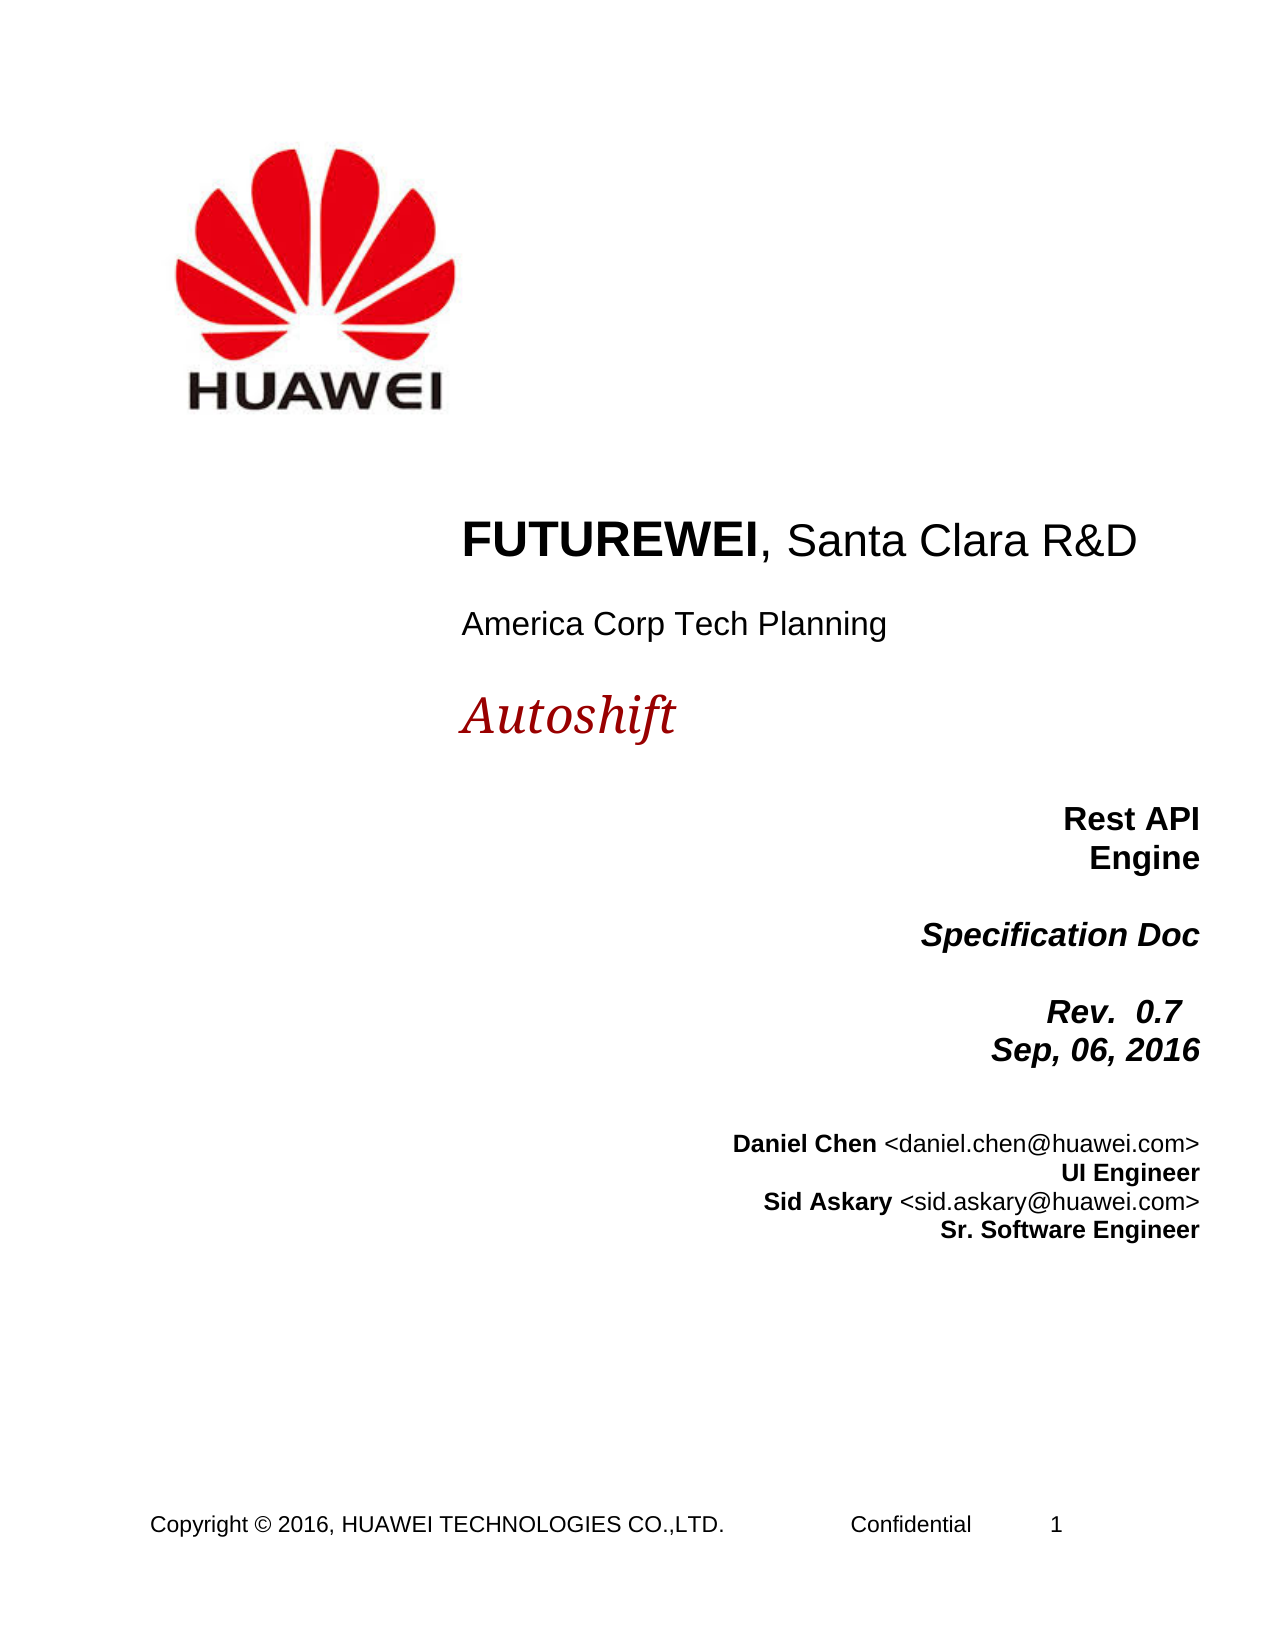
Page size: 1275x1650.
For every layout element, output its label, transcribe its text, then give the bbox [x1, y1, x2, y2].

table_cell Rev. 0.7 [450, 992, 1211, 1030]
table_cell Autoshift [450, 655, 1211, 761]
table_cell Rest API Engine [450, 800, 1211, 915]
table_header [379, 1129, 659, 1186]
table_cell Sep, 06, 2016 [450, 1030, 1211, 1068]
table_cell [450, 761, 1211, 799]
table_cell America Corp Tech Planning [450, 580, 1211, 655]
table_cell Specification Doc [450, 915, 1211, 992]
table_cell Sid Askary <sid.askary@huawei.com> Sr. Software Engineer [659, 1186, 1200, 1244]
picture [150, 105, 489, 447]
table_cell [379, 1186, 659, 1244]
table_header FUTUREWEI, Santa Clara R&D [450, 485, 1211, 579]
table_header Daniel Chen <daniel.chen@huawei.com> UI Engineer [659, 1129, 1200, 1186]
